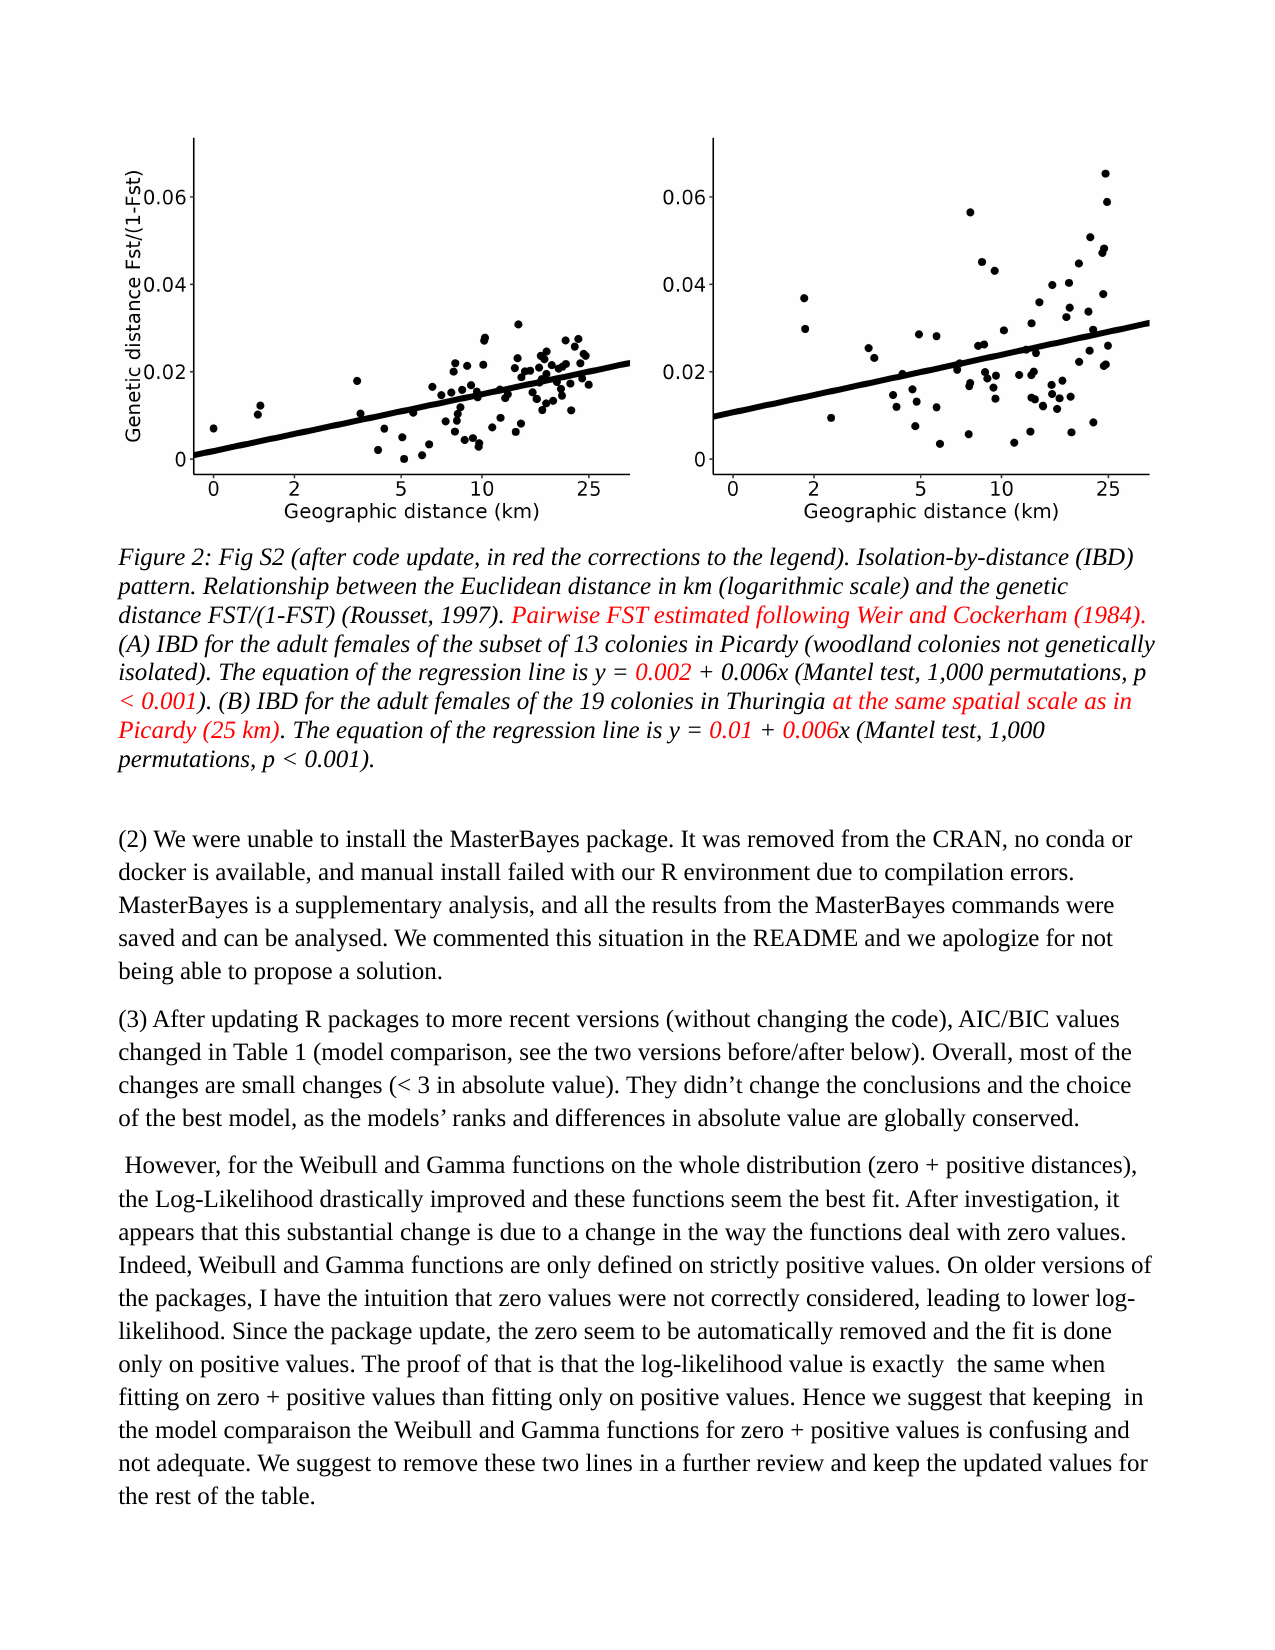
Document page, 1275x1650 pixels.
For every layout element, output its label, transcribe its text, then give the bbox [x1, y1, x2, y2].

text (3) After updating R packages to more recent versions (without changing the code), AIC/BIC values changed in Table 1 (model comparison, see the two versions before/after below). Overall, most of the changes are small changes (< 3 in absolute value). They didn’t change the conclusions and the choice of the best model, as the models’ ranks and differences in absolute value are globally conserved. [118, 1004, 1157, 1132]
text (2) We were unable to install the MasterBayes package. It was removed from the CRAN, no conda or docker is available, and manual install failed with our R environment due to compilation errors. MasterBayes is a supplementary analysis, and all the results from the MasterBayes commands were saved and can be analysed. We commented this situation in the README and we apologize for not being able to propose a solution. [118, 824, 1157, 985]
text However, for the Weibull and Gamma functions on the whole distribution (zero + positive distances), the Log-Likelihood drastically improved and these functions seem the best fit. After investigation, it appears that this substantial change is due to a change in the way the functions deal with zero values. Indeed, Weibull and Gamma functions are only defined on strictly positive values. On older versions of the packages, I have the intuition that zero values were not correctly considered, leading to lower log-likelihood. Since the package update, the zero seem to be automatically removed and the fit is done only on positive values. The proof of that is that the log-likelihood value is exactly the same when fitting on zero + positive values than fitting only on positive values. Hence we suggest that keeping in the model comparaison the Weibull and Gamma functions for zero + positive values is confusing and not adequate. We suggest to remove these two lines in a further review and keep the updated values for the rest of the table. [118, 1151, 1157, 1509]
text Figure 2: Fig S2 (after code update, in red the corrections to the legend). Isolation-by-distance (IBD) pattern. Relationship between the Euclidean distance in km (logarithmic scale) and the genetic distance FST/(1-FST) (Rousset, 1997). Pairwise FST estimated following Weir and Cockerham (1984). (A) IBD for the adult females of the subset of 13 colonies in Picardy (woodland colonies not genetically isolated). The equation of the regression line is y = 0.002 + 0.006x (Mantel test, 1,000 permutations, p < 0.001). (B) IBD for the adult females of the 19 colonies in Thuringia at the same spatial scale as in Picardy (25 km). The equation of the regression line is y = 0.01 + 0.006x (Mantel test, 1,000 permutations, p < 0.001). [118, 530, 1157, 772]
picture [118, 130, 1157, 530]
